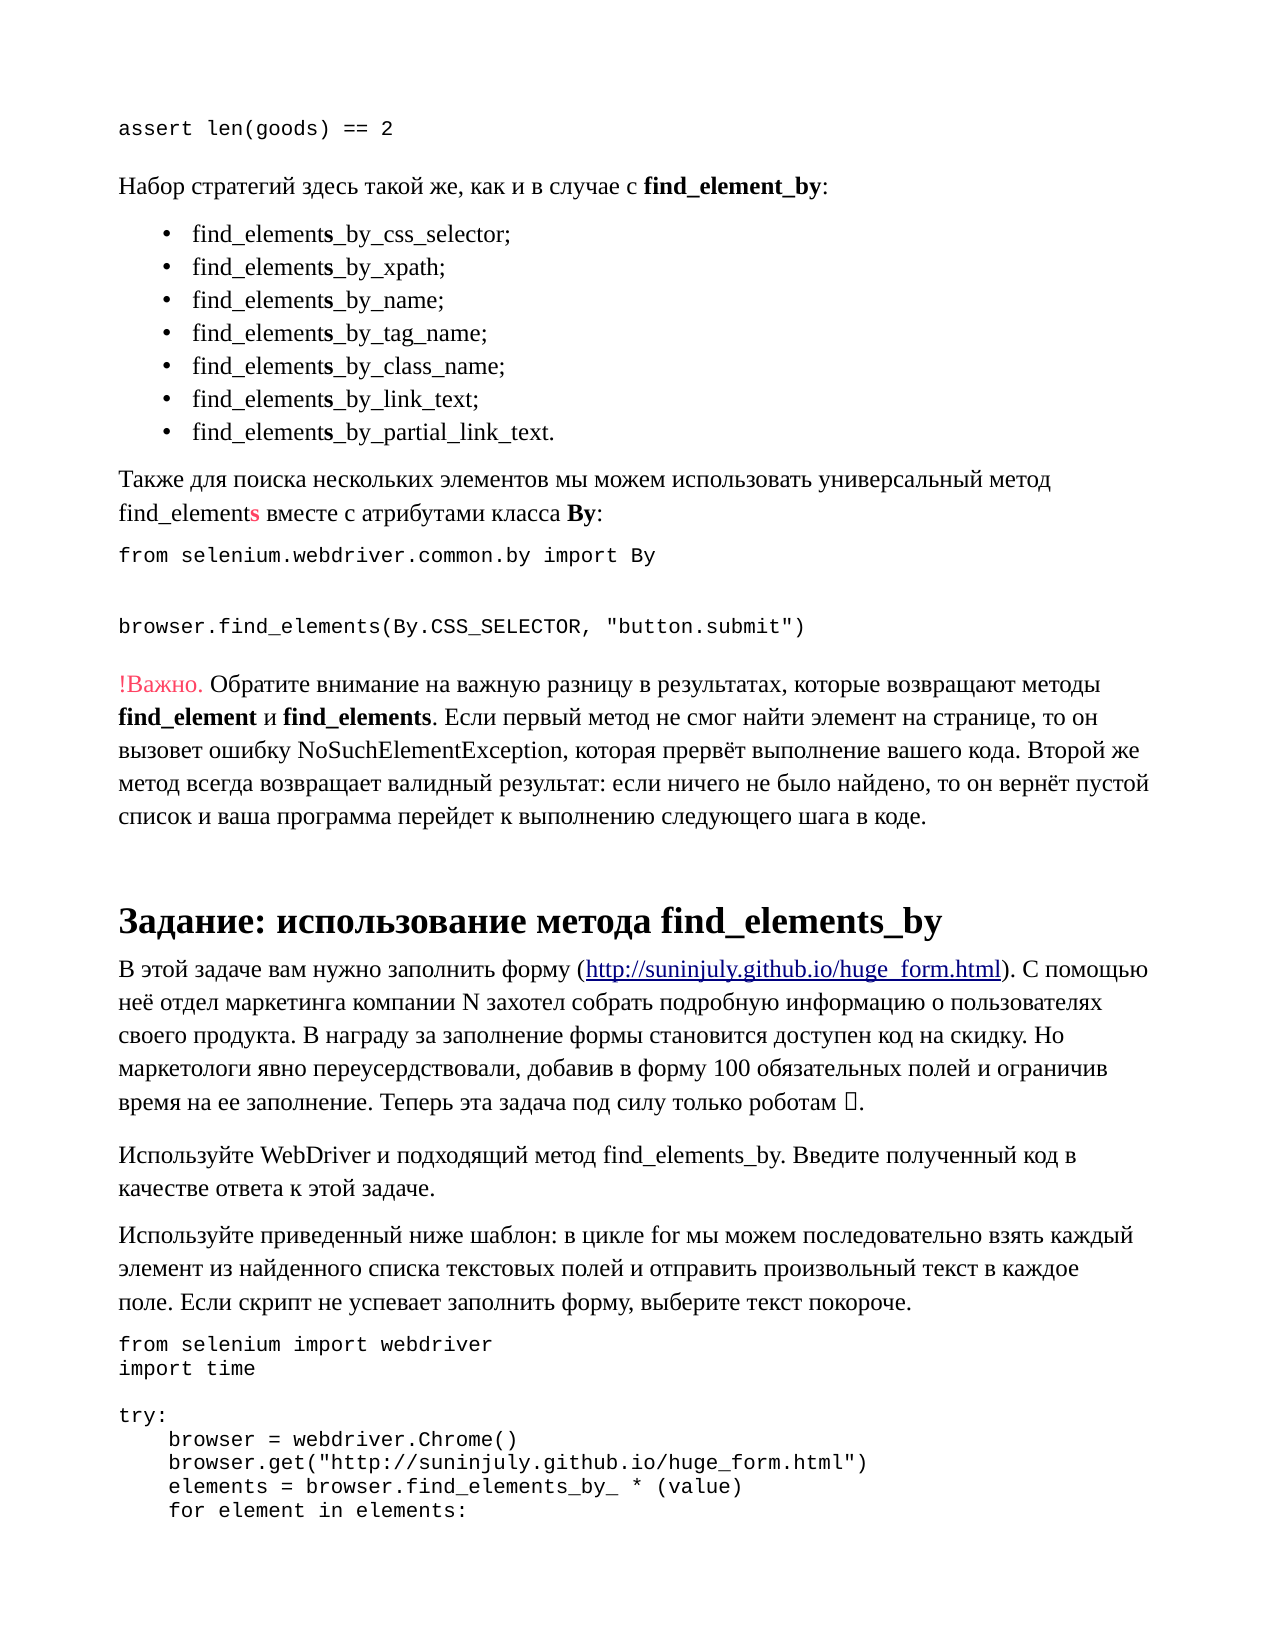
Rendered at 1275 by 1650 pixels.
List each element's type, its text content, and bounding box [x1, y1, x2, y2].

list find_elements_by_class_name; [162, 351, 1157, 380]
text В этой задаче вам нужно заполнить форму (http://suninjuly.github.io/huge_form.html). С помощью неё отдел маркетинга компании N захотел собрать подробную информацию о пользователях своего продукта. В награду за заполнение формы становится доступен код на скидку. Но маркетологи явно переусердствовали, добавив в форму 100 обязательных полей и ограничив время на ее заполнение. Теперь эта задача под силу только роботам ﻿🤖﻿. [118, 954, 1157, 1120]
text browser = webdriver.Chrome() [118, 1429, 1157, 1452]
list find_elements_by_name; [162, 285, 1157, 314]
list find_elements_by_css_selector; [162, 219, 1157, 248]
text !Важно. Обратите внимание на важную разницу в результатах, которые возвращают методы find_element и find_elements. Если первый метод не смог найти элемент на странице, то он вызовет ошибку NoSuchElementException, которая прервёт выполнение вашего кода. Второй же метод всегда возвращает валидный результат: если ничего не было найдено, то он вернёт пустой список и ваша программа перейдет к выполнению следующего шага в коде. [118, 669, 1157, 830]
list find_elements_by_link_text; [162, 384, 1157, 413]
text assert len(goods) == 2 [118, 118, 1157, 142]
list find_elements_by_xpath; [162, 252, 1157, 281]
text from selenium.webdriver.common.by import By [118, 545, 1157, 569]
list find_elements_by_partial_link_text. [162, 417, 1157, 446]
text elements = browser.find_elements_by_ * (value) [118, 1476, 1157, 1500]
text import time [118, 1358, 1157, 1381]
subtitle Задание: использование метода find_elements_by [118, 898, 1157, 942]
text browser.find_elements(By.CSS_SELECTOR, "button.submit") [118, 616, 1157, 640]
text Используйте приведенный ниже шаблон: в цикле for мы можем последовательно взять каждый элемент из найденного списка текстовых полей и отправить произвольный текст в каждое поле. Если скрипт не успевает заполнить форму, выберите текст покороче. [118, 1221, 1157, 1315]
text Также для поиска нескольких элементов мы можем использовать универсальный метод find_elements вместе с атрибутами класса By: [118, 464, 1157, 526]
list find_elements_by_tag_name; [162, 318, 1157, 347]
text for element in elements: [118, 1500, 1157, 1523]
text try: [118, 1405, 1157, 1429]
text browser.get("http://suninjuly.github.io/huge_form.html") [118, 1452, 1157, 1476]
text Используйте WebDriver и подходящий метод find_elements_by. Введите полученный код в качестве ответа к этой задаче. [118, 1140, 1157, 1202]
text Набор стратегий здесь такой же, как и в случае с find_element_by: [118, 171, 1157, 200]
text from selenium import webdriver [118, 1334, 1157, 1358]
